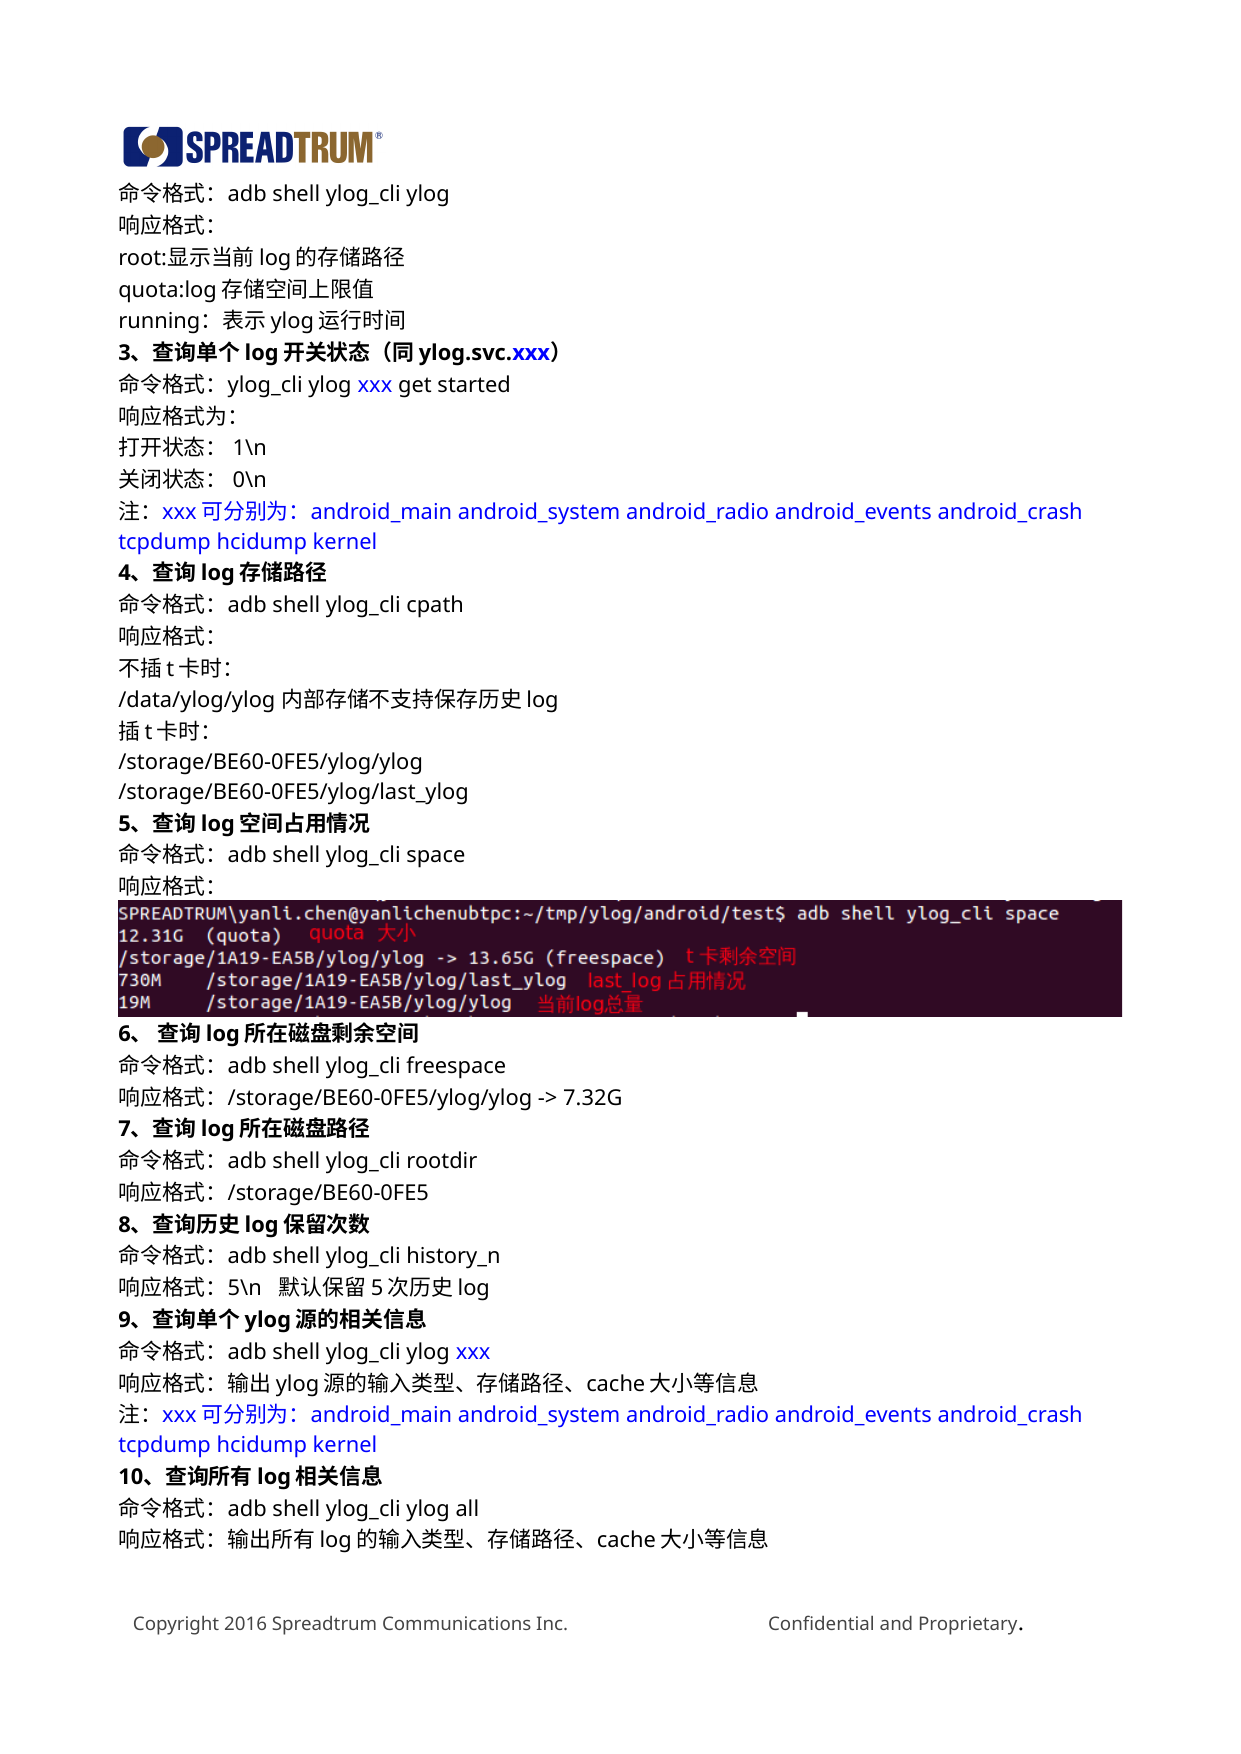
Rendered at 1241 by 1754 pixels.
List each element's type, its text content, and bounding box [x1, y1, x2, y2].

text 响应格式：5\n 默认保留5次历史log [118, 1270, 1122, 1302]
text 响应格式：输出ylog源的输入类型、存储路径、cache大小等信息 [118, 1366, 1122, 1397]
text 命令格式：adb shell ylog_cli history_n [118, 1238, 1122, 1270]
text 10、查询所有log相关信息 [118, 1459, 1122, 1491]
text 响应格式：输出所有log的输入类型、存储路径、cache大小等信息 [118, 1522, 1122, 1554]
text 关闭状态： 0\n [118, 462, 1122, 494]
text 4、查询log存储路径 [118, 555, 1122, 587]
picture [118, 900, 1123, 1017]
text 命令格式：adb shell ylog_cli ylog [118, 176, 1122, 208]
text 命令格式：adb shell ylog_cli cpath [118, 587, 1122, 619]
text 8、查询历史log保留次数 [118, 1207, 1122, 1238]
text /storage/BE60-0FE5/ylog/last_ylog [118, 776, 1122, 806]
text 9、查询单个ylog源的相关信息 [118, 1302, 1122, 1334]
text 打开状态： 1\n [118, 430, 1122, 462]
text 命令格式：adb shell ylog_cli ylog all [118, 1491, 1122, 1522]
text 命令格式：adb shell ylog_cli freespace [118, 1048, 1122, 1080]
text /data/ylog/ylog 内部存储不支持保存历史log [118, 682, 1122, 714]
text 5、查询log空间占用情况 [118, 806, 1122, 837]
text 响应格式：/storage/BE60-0FE5/ylog/ylog -> 7.32G [118, 1080, 1122, 1111]
text 响应格式：/storage/BE60-0FE5 [118, 1175, 1122, 1207]
text 不插t卡时： [118, 651, 1122, 682]
text 注：xxx可分别为：android_main android_system android_radio android_events android_crash tcpdump hcidump kernel [118, 1397, 1122, 1459]
text 6、 查询log所在磁盘剩余空间 [118, 1017, 1122, 1048]
picture [120, 123, 386, 168]
text 插t卡时： [118, 714, 1122, 746]
text 响应格式： [118, 619, 1122, 651]
text 命令格式：ylog_cli ylog xxx get started [118, 367, 1122, 399]
text 注：xxx可分别为：android_main android_system android_radio android_events android_crash tcpdump hcidump kernel [118, 494, 1122, 555]
text running：表示ylog运行时间 [118, 303, 1122, 335]
text 3、查询单个log开关状态（同ylog.svc.xxx） [118, 335, 1122, 367]
text 响应格式： [118, 208, 1122, 240]
text 响应格式： [118, 869, 1122, 900]
text /storage/BE60-0FE5/ylog/ylog [118, 746, 1122, 776]
text 命令格式：adb shell ylog_cli rootdir [118, 1143, 1122, 1175]
text 命令格式：adb shell ylog_cli space [118, 837, 1122, 869]
text root:显示当前log的存储路径 [118, 240, 1122, 272]
text 响应格式为： [118, 399, 1122, 430]
text quota:log存储空间上限值 [118, 272, 1122, 303]
text 命令格式：adb shell ylog_cli ylog xxx [118, 1334, 1122, 1366]
text 7、查询log所在磁盘路径 [118, 1111, 1122, 1143]
